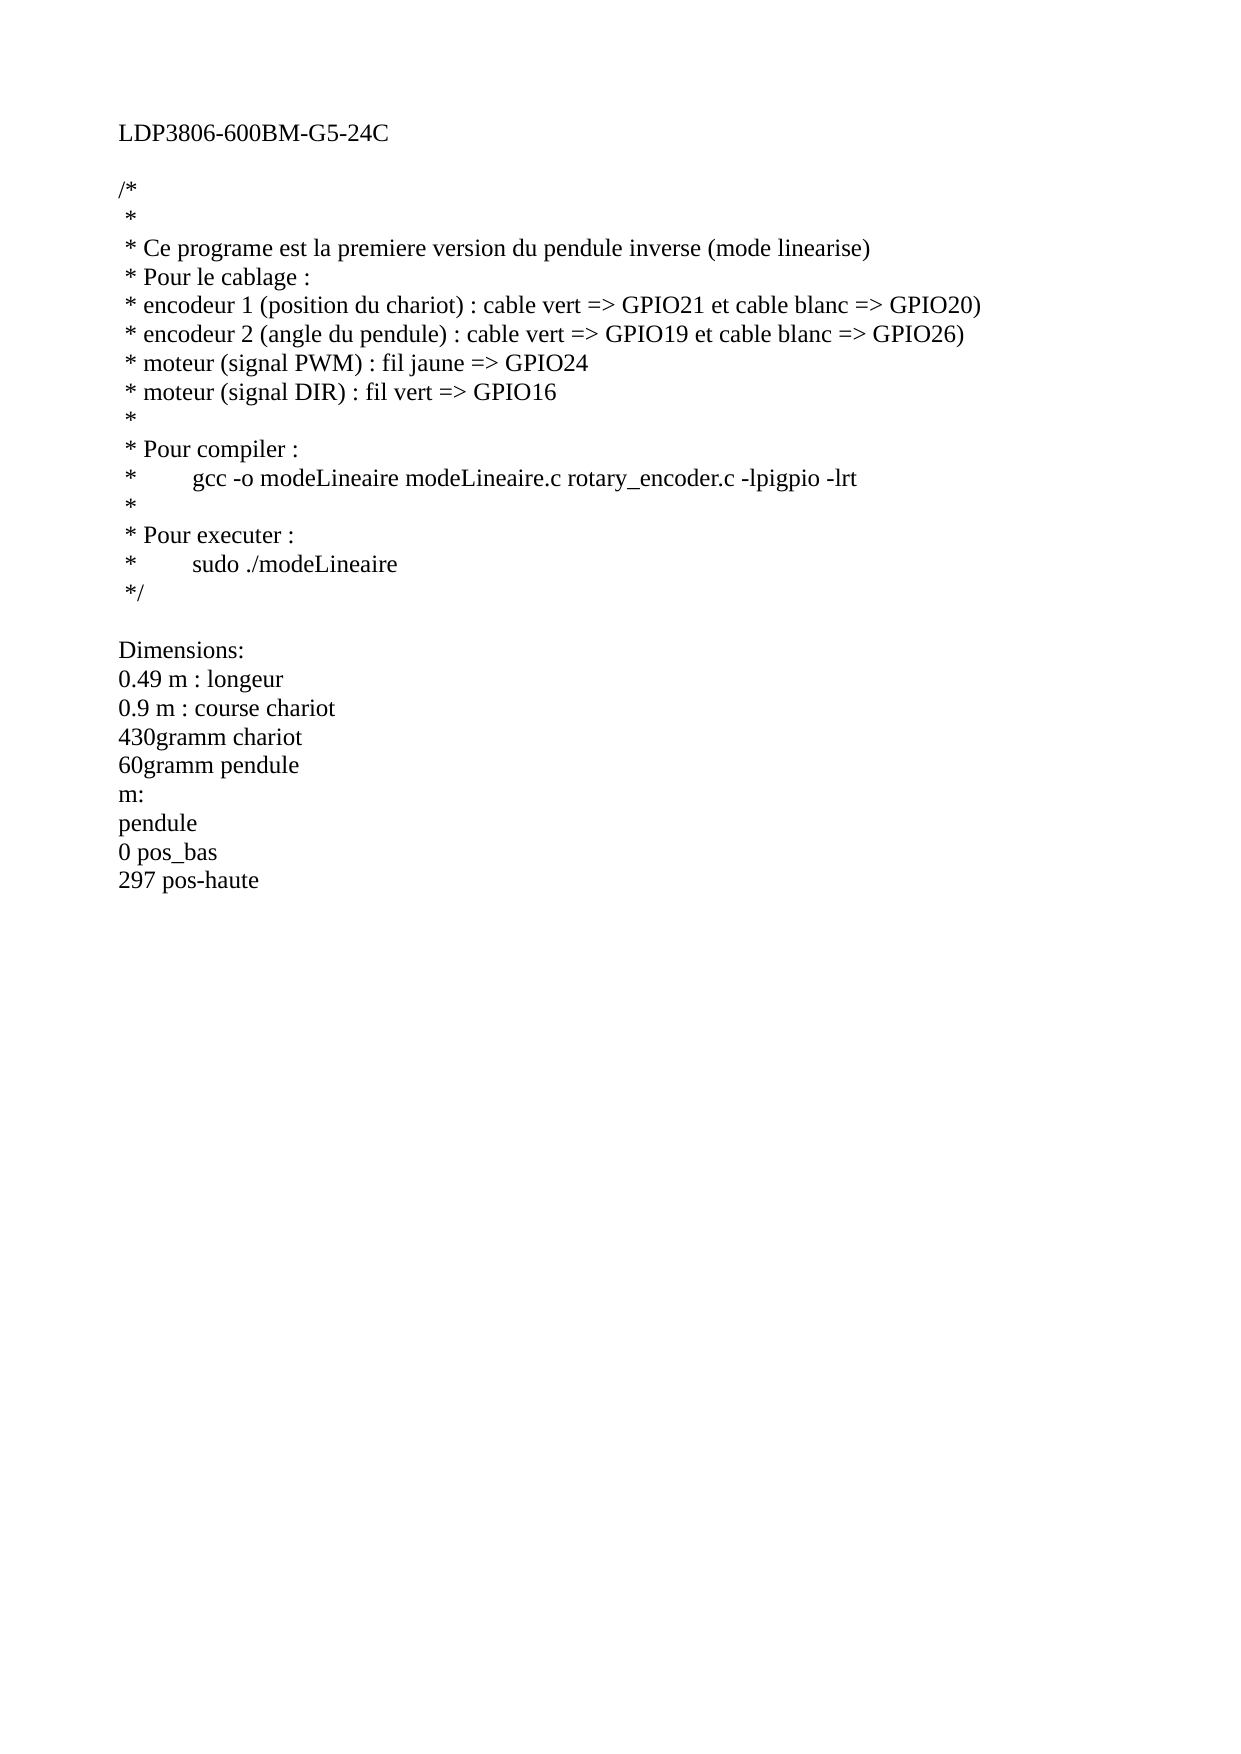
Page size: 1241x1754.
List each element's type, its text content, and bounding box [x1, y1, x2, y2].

text pendule [118, 808, 1122, 837]
text * Pour le cablage : [118, 262, 1122, 291]
text m: [118, 779, 1122, 808]
text * [118, 406, 1122, 434]
text 0.49 m : longeur [118, 664, 1122, 693]
text 0.9 m : course chariot [118, 693, 1122, 722]
text 0 pos_bas [118, 837, 1122, 866]
text * Pour executer : [118, 521, 1122, 549]
text * Ce programe est la premiere version du pendule inverse (mode linearise) [118, 233, 1122, 262]
text */ [118, 578, 1122, 607]
text 430gramm chariot [118, 722, 1122, 751]
text /* [118, 176, 1122, 204]
text * sudo ./modeLineaire [118, 549, 1122, 578]
text * [118, 492, 1122, 521]
text Dimensions: [118, 636, 1122, 664]
text * Pour compiler : [118, 434, 1122, 463]
text * moteur (signal DIR) : fil vert => GPIO16 [118, 377, 1122, 406]
text 60gramm pendule [118, 751, 1122, 779]
text * encodeur 1 (position du chariot) : cable vert => GPIO21 et cable blanc => GPIO20) [118, 291, 1122, 319]
text * gcc -o modeLineaire modeLineaire.c rotary_encoder.c -lpigpio -lrt [118, 463, 1122, 492]
text * moteur (signal PWM) : fil jaune => GPIO24 [118, 348, 1122, 377]
text 297 pos-haute [118, 866, 1122, 894]
text * encodeur 2 (angle du pendule) : cable vert => GPIO19 et cable blanc => GPIO26) [118, 319, 1122, 348]
text LDP3806-600BM-G5-24C [118, 118, 1122, 147]
text * [118, 204, 1122, 233]
